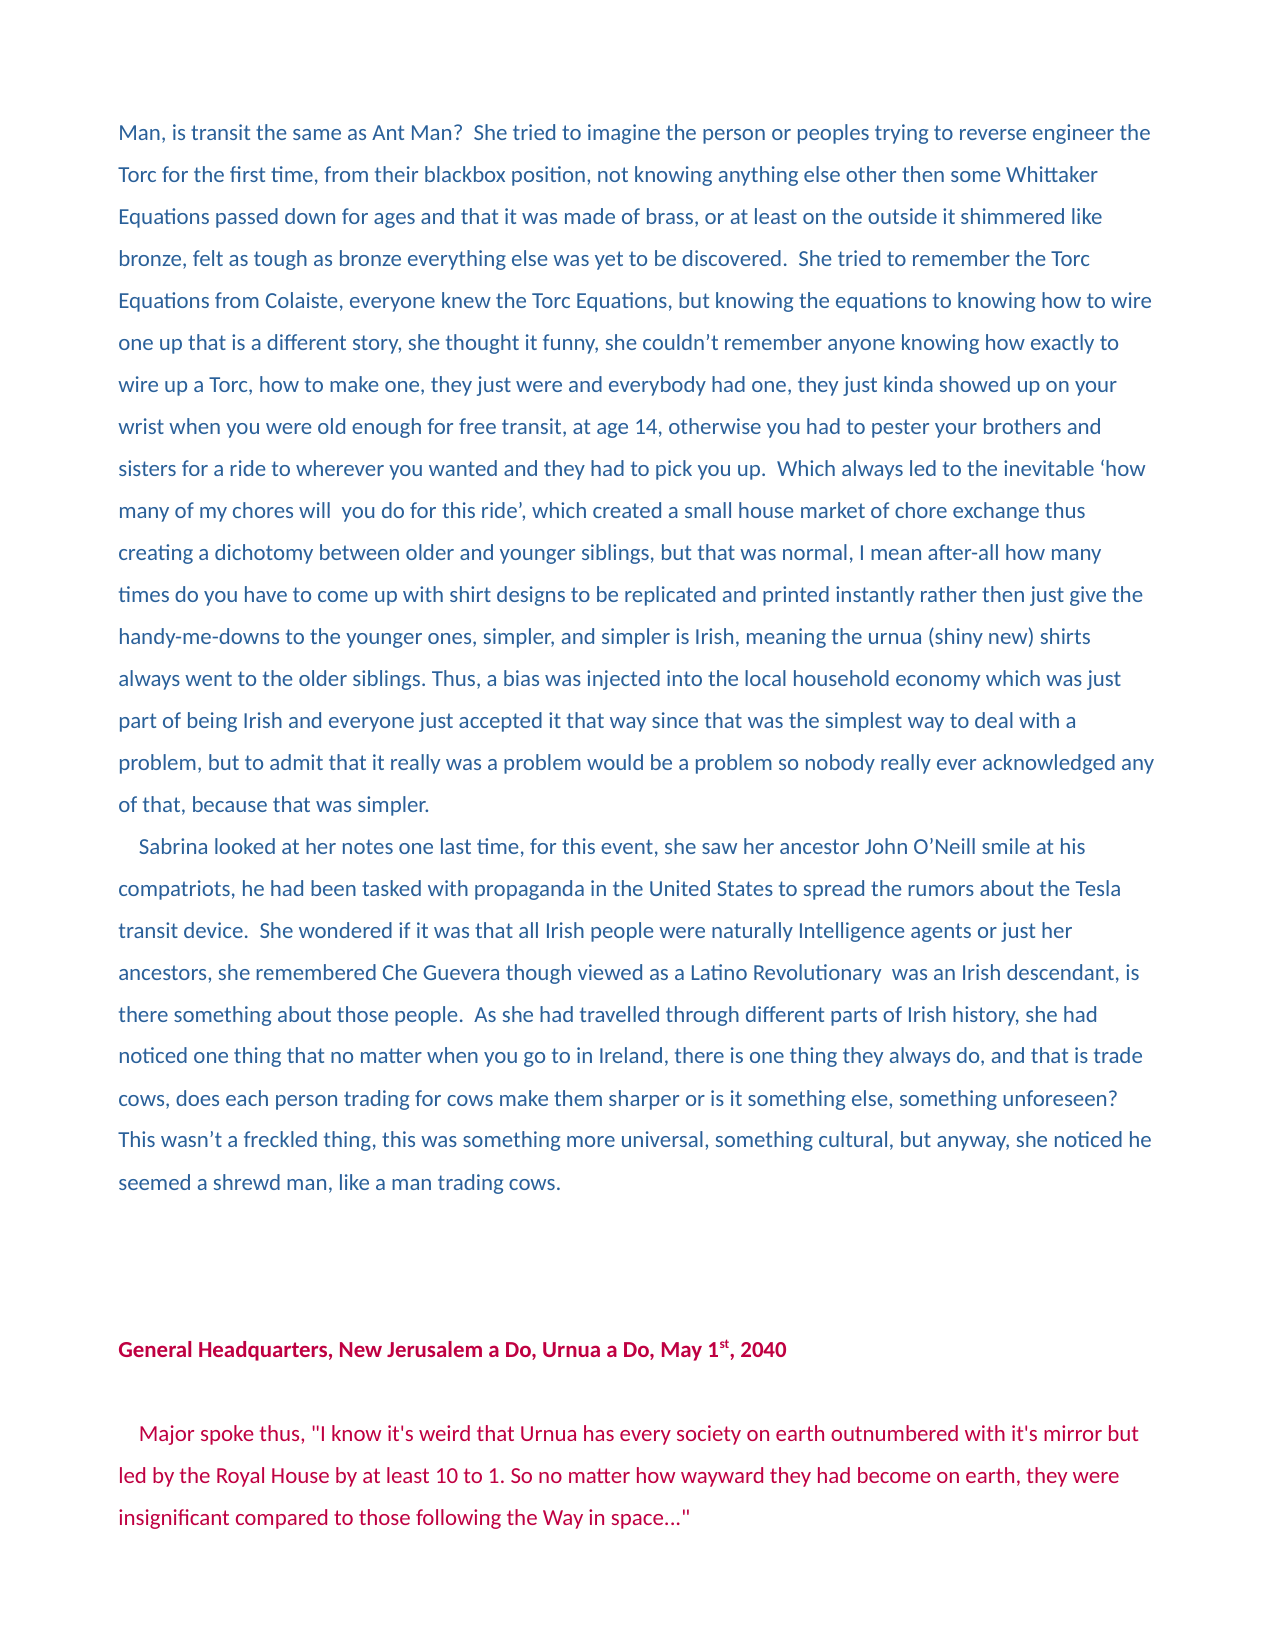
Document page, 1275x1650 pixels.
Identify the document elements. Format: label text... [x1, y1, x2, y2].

text Man, is transit the same as Ant Man? She tried to imagine the person or peoples trying to reverse engineer the Torc for the first time, from their blackbox position, not knowing anything else other then some Whittaker Equations passed down for ages and that it was made of brass, or at least on the outside it shimmered like bronze, felt as tough as bronze everything else was yet to be discovered. She tried to remember the Torc Equations from Colaiste, everyone knew the Torc Equations, but knowing the equations to knowing how to wire one up that is a different story, she thought it funny, she couldn’t remember anyone knowing how exactly to wire up a Torc, how to make one, they just were and everybody had one, they just kinda showed up on your wrist when you were old enough for free transit, at age 14, otherwise you had to pester your brothers and sisters for a ride to wherever you wanted and they had to pick you up. Which always led to the inevitable ‘how many of my chores will you do for this ride’, which created a small house market of chore exchange thus creating a dichotomy between older and younger siblings, but that was normal, I mean after-all how many times do you have to come up with shirt designs to be replicated and printed instantly rather then just give the handy-me-downs to the younger ones, simpler, and simpler is Irish, meaning the urnua (shiny new) shirts always went to the older siblings. Thus, a bias was injected into the local household economy which was just part of being Irish and everyone just accepted it that way since that was the simplest way to deal with a problem, but to admit that it really was a problem would be a problem so nobody really ever acknowledged any of that, because that was simpler. [118, 118, 1157, 818]
text Major spoke thus, "I know it's weird that Urnua has every society on earth outnumbered with it's mirror but led by the Royal House by at least 10 to 1. So no matter how wayward they had become on earth, they were insignificant compared to those following the Way in space..." [118, 1419, 1157, 1531]
text General Headquarters, New Jerusalem a Do, Urnua a Do, May 1st, 2040 [118, 1336, 1157, 1363]
text Sabrina looked at her notes one last time, for this event, she saw her ancestor John O’Neill smile at his compatriots, he had been tasked with propaganda in the United States to spread the rumors about the Tesla transit device. She wondered if it was that all Irish people were naturally Intelligence agents or just her ancestors, she remembered Che Guevera though viewed as a Latino Revolutionary was an Irish descendant, is there something about those people. As she had travelled through different parts of Irish history, she had noticed one thing that no matter when you go to in Ireland, there is one thing they always do, and that is trade cows, does each person trading for cows make them sharper or is it something else, something unforeseen? This wasn’t a freckled thing, this was something more universal, something cultural, but anyway, she noticed he seemed a shrewd man, like a man trading cows. [118, 832, 1157, 1196]
